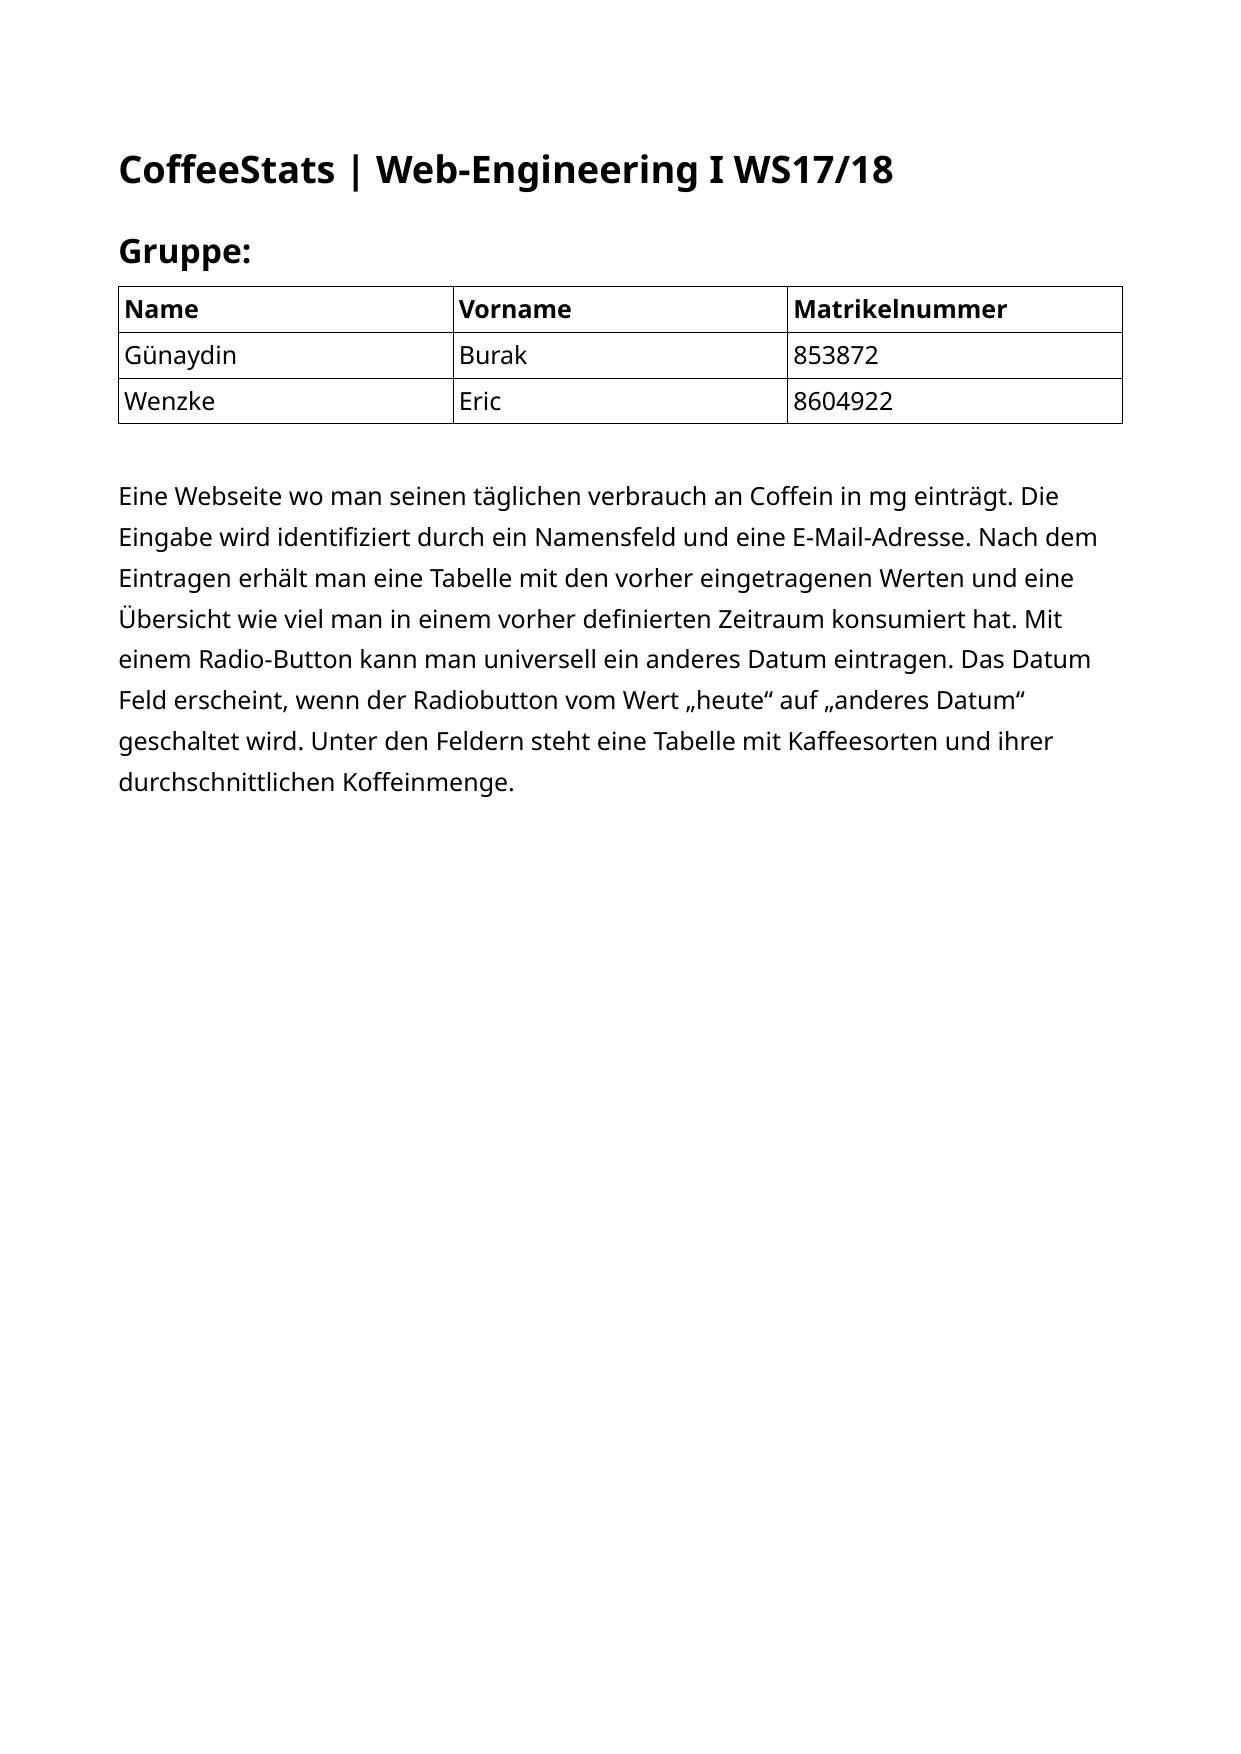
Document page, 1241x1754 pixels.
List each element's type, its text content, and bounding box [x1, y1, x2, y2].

subtitle Gruppe: [118, 228, 1122, 274]
table_cell Günaydin [119, 333, 453, 378]
table_header Matrikelnummer [788, 287, 1122, 332]
table_cell Burak [454, 333, 787, 378]
subtitle CoffeeStats | Web-Engineering I WS17/18 [118, 143, 1122, 195]
table_cell Eric [454, 379, 787, 423]
table_cell Wenzke [119, 379, 453, 423]
table_cell 8604922 [788, 379, 1122, 423]
text Eine Webseite wo man seinen täglichen verbrauch an Coffein in mg einträgt. Die Eingabe wird identifiziert durch ein Namensfeld und eine E-Mail-Adresse. Nach dem Eintragen erhält man eine Tabelle mit den vorher eingetragenen Werten und eine Übersicht wie viel man in einem vorher definierten Zeitraum konsumiert hat. Mit einem Radio-Button kann man universell ein anderes Datum eintragen. Das Datum Feld erscheint, wenn der Radiobutton vom Wert „heute“ auf „anderes Datum“ geschaltet wird. Unter den Feldern steht eine Tabelle mit Kaffeesorten und ihrer durchschnittlichen Koffeinmenge. [118, 479, 1122, 799]
table_cell 853872 [788, 333, 1122, 378]
table_header Name [119, 287, 453, 332]
table_header Vorname [454, 287, 787, 332]
